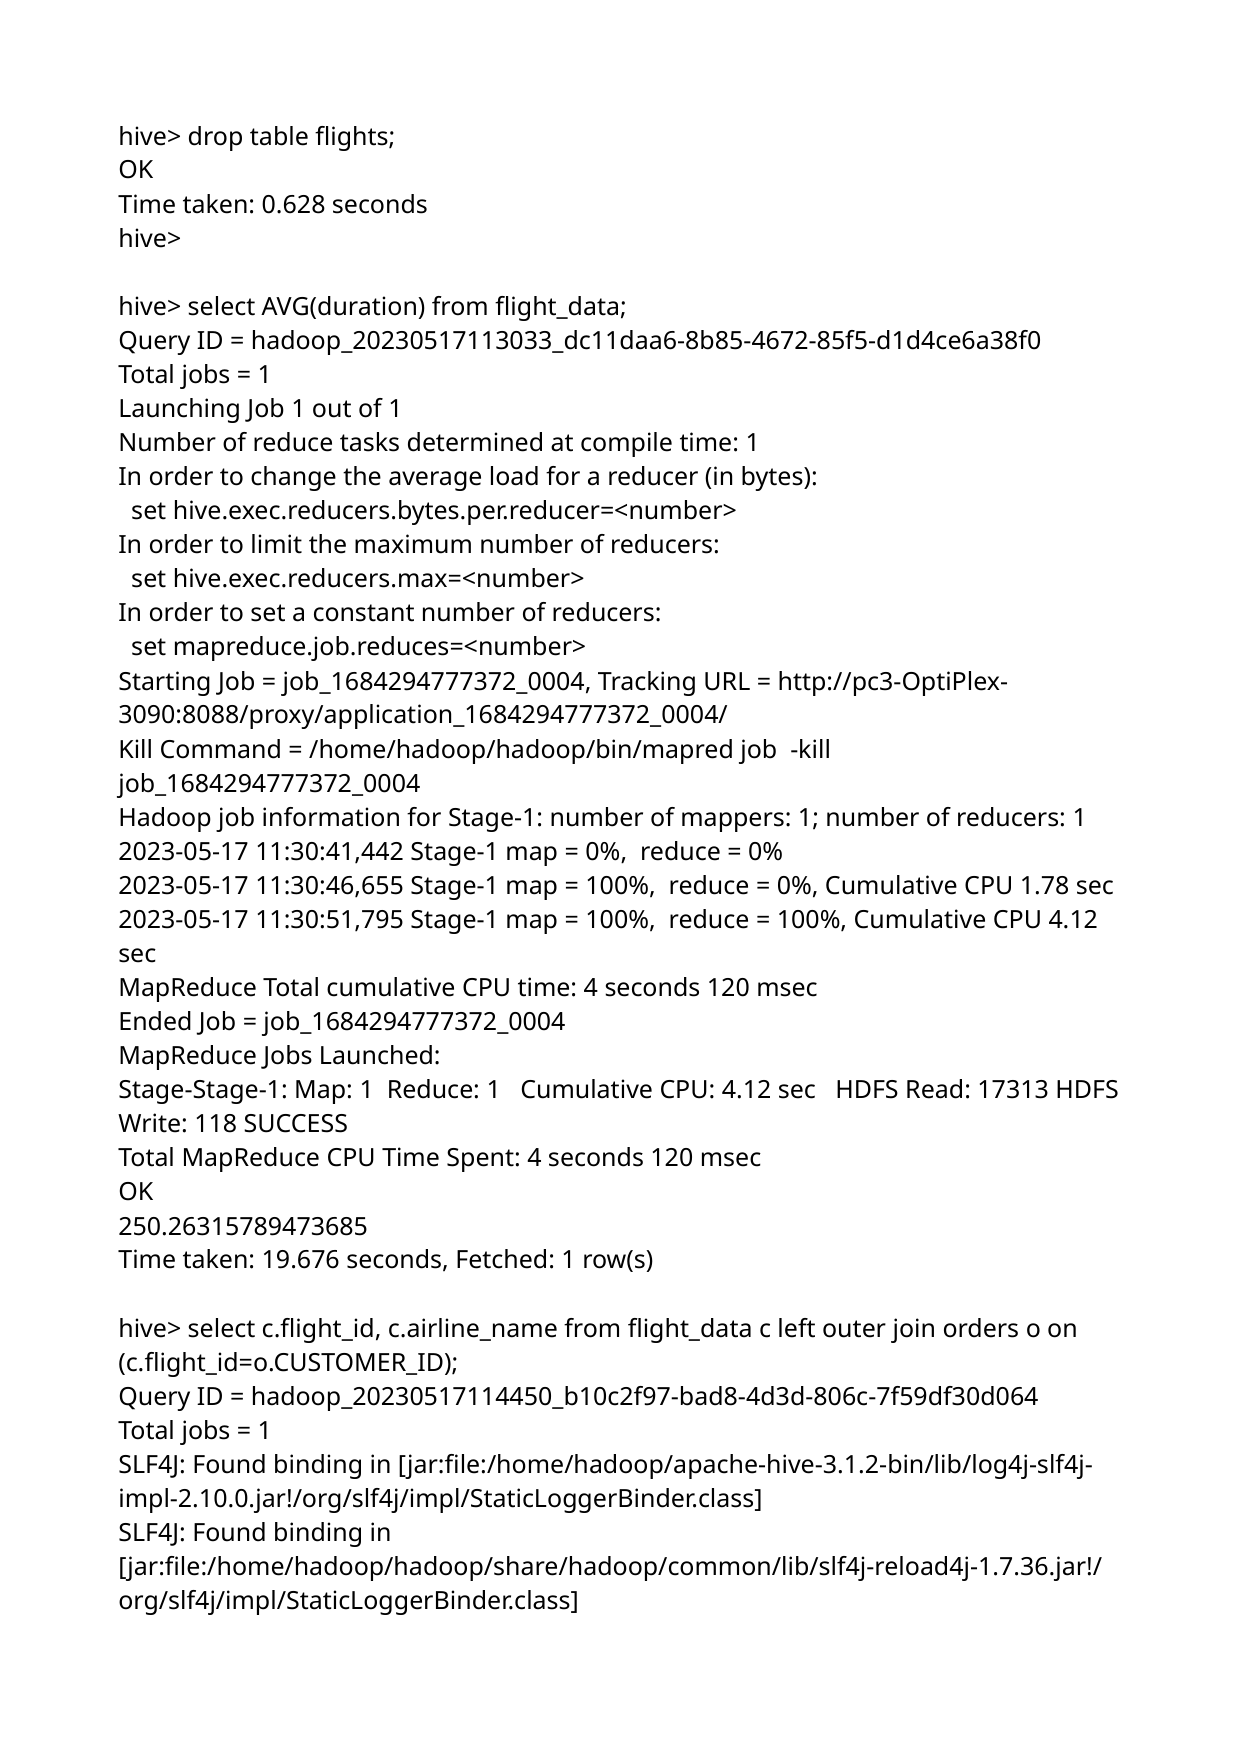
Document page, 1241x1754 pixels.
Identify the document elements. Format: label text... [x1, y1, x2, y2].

text Number of reduce tasks determined at compile time: 1 [118, 425, 1122, 459]
text In order to limit the maximum number of reducers: [118, 527, 1122, 561]
text MapReduce Jobs Launched: [118, 1038, 1122, 1072]
text Total jobs = 1 [118, 357, 1122, 391]
text hive> select AVG(duration) from flight_data; [118, 288, 1122, 322]
text Stage-Stage-1: Map: 1 Reduce: 1 Cumulative CPU: 4.12 sec HDFS Read: 17313 HDFS Write: 118 SUCCESS [118, 1072, 1122, 1140]
text OK [118, 1174, 1122, 1208]
text 2023-05-17 11:30:41,442 Stage-1 map = 0%, reduce = 0% [118, 833, 1122, 867]
text set mapreduce.job.reduces=<number> [118, 629, 1122, 663]
text set hive.exec.reducers.max=<number> [118, 561, 1122, 595]
text 2023-05-17 11:30:51,795 Stage-1 map = 100%, reduce = 100%, Cumulative CPU 4.12 sec [118, 902, 1122, 970]
text Query ID = hadoop_20230517113033_dc11daa6-8b85-4672-85f5-d1d4ce6a38f0 [118, 322, 1122, 357]
text Starting Job = job_1684294777372_0004, Tracking URL = http://pc3-OptiPlex-3090:8088/proxy/application_1684294777372_0004/ [118, 663, 1122, 731]
text 2023-05-17 11:30:46,655 Stage-1 map = 100%, reduce = 0%, Cumulative CPU 1.78 sec [118, 867, 1122, 902]
text hive> select c.flight_id, c.airline_name from flight_data c left outer join orders o on (c.flight_id=o.CUSTOMER_ID); [118, 1310, 1122, 1378]
text Time taken: 0.628 seconds [118, 186, 1122, 220]
text hive> [118, 220, 1122, 254]
text MapReduce Total cumulative CPU time: 4 seconds 120 msec [118, 970, 1122, 1004]
text set hive.exec.reducers.bytes.per.reducer=<number> [118, 493, 1122, 527]
text 250.26315789473685 [118, 1208, 1122, 1242]
text hive> drop table flights; [118, 118, 1122, 152]
text Time taken: 19.676 seconds, Fetched: 1 row(s) [118, 1242, 1122, 1276]
text Total jobs = 1 [118, 1412, 1122, 1447]
text In order to set a constant number of reducers: [118, 595, 1122, 629]
text Total MapReduce CPU Time Spent: 4 seconds 120 msec [118, 1140, 1122, 1174]
text Launching Job 1 out of 1 [118, 391, 1122, 425]
text Hadoop job information for Stage-1: number of mappers: 1; number of reducers: 1 [118, 799, 1122, 833]
text Ended Job = job_1684294777372_0004 [118, 1004, 1122, 1038]
text In order to change the average load for a reducer (in bytes): [118, 459, 1122, 493]
text SLF4J: Found binding in [jar:file:/home/hadoop/apache-hive-3.1.2-bin/lib/log4j-slf4j-impl-2.10.0.jar!/org/slf4j/impl/StaticLoggerBinder.class] [118, 1447, 1122, 1515]
text Kill Command = /home/hadoop/hadoop/bin/mapred job -kill job_1684294777372_0004 [118, 731, 1122, 799]
text OK [118, 152, 1122, 186]
text Query ID = hadoop_20230517114450_b10c2f97-bad8-4d3d-806c-7f59df30d064 [118, 1378, 1122, 1412]
text SLF4J: Found binding in [jar:file:/home/hadoop/hadoop/share/hadoop/common/lib/slf4j-reload4j-1.7.36.jar!/org/slf4j/impl/StaticLoggerBinder.class] [118, 1515, 1122, 1617]
